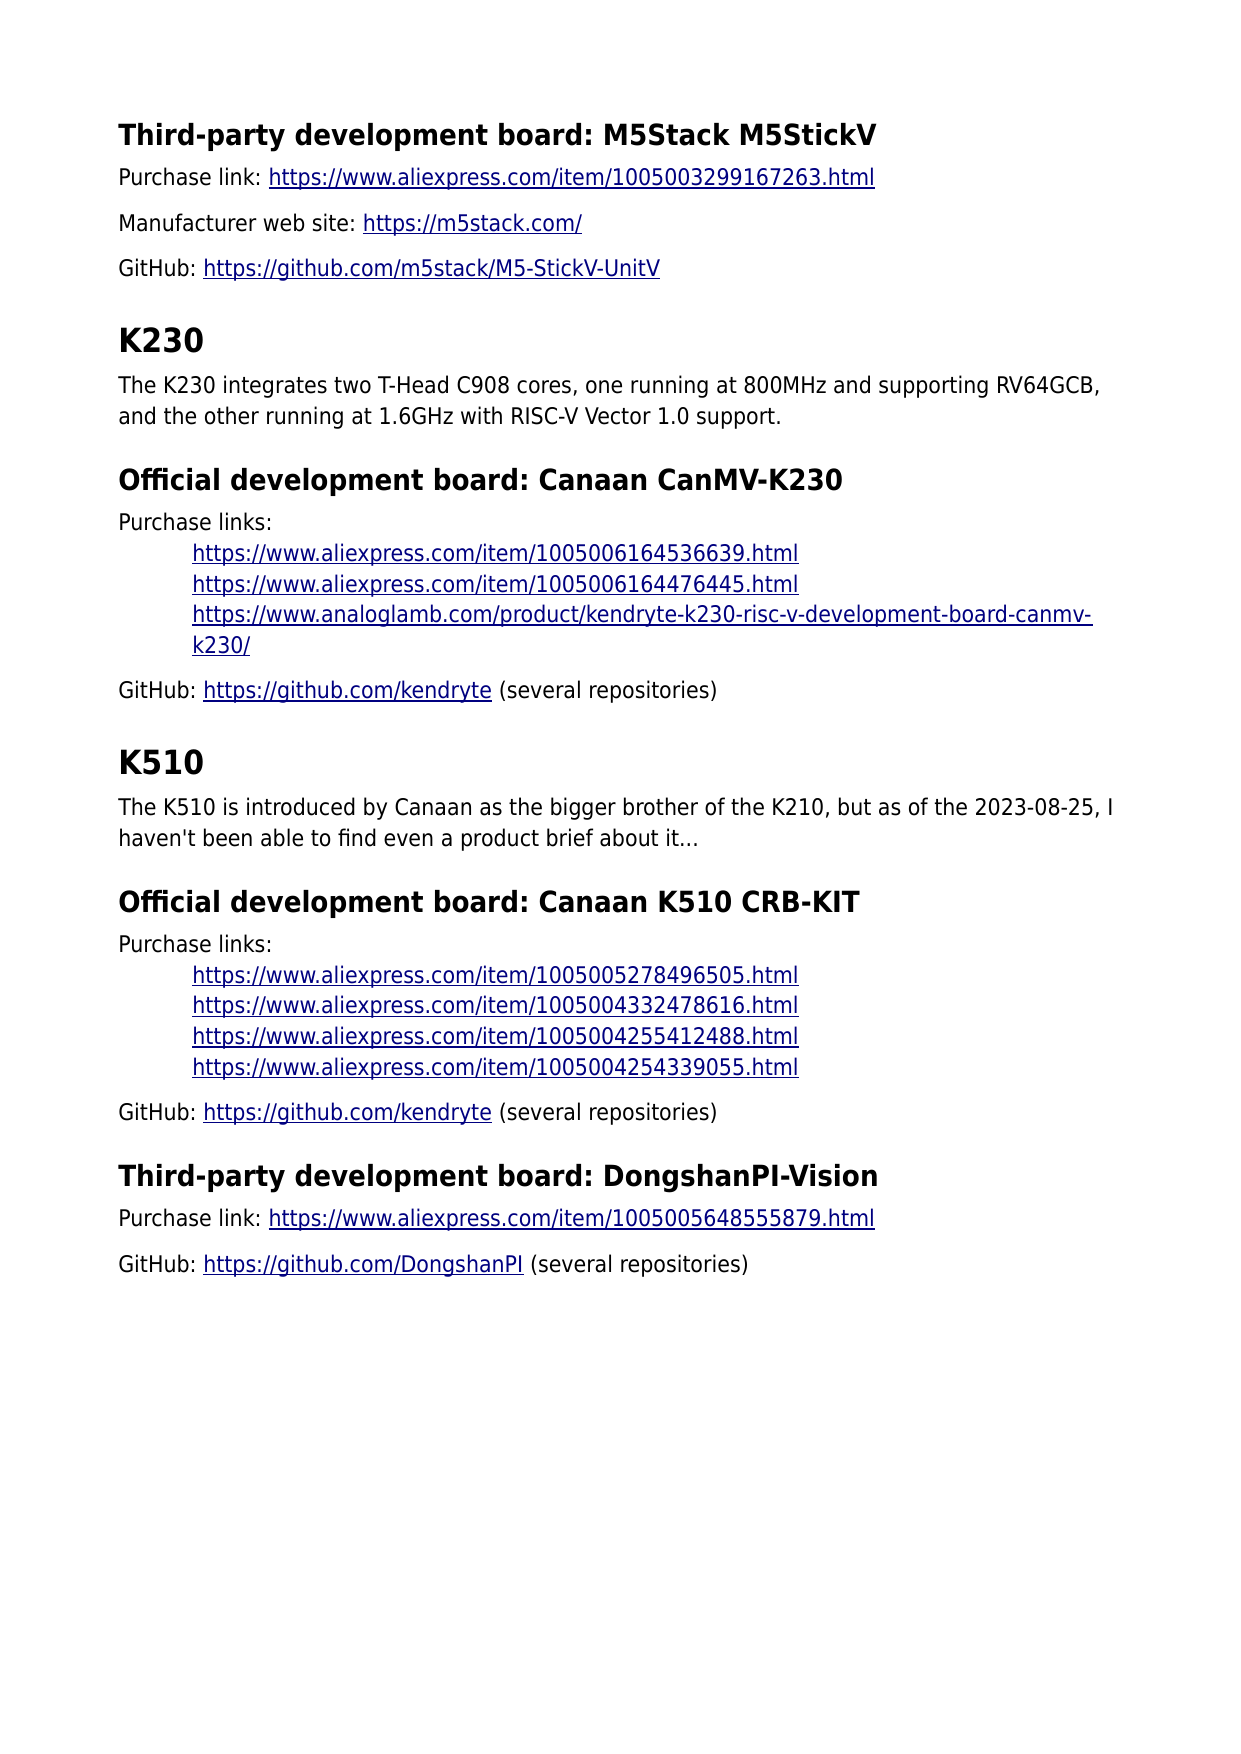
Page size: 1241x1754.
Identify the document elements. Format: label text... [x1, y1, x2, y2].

subtitle Third-party development board: DongshanPI-Vision [118, 1159, 1122, 1193]
text Purchase link: https://www.aliexpress.com/item/1005003299167263.html [118, 164, 1122, 191]
subtitle Official development board: Canaan K510 CRB-KIT [118, 885, 1122, 919]
text https://www.aliexpress.com/item/1005005278496505.html [192, 962, 1122, 989]
text GitHub: https://github.com/kendryte (several repositories) [118, 1099, 1122, 1126]
text The K230 integrates two T-Head C908 cores, one running at 800MHz and supporting RV64GCB, and the other running at 1.6GHz with RISC-V Vector 1.0 support. [118, 373, 1122, 430]
subtitle Third-party development board: M5Stack M5StickV [118, 118, 1122, 152]
text https://www.aliexpress.com/item/1005006164536639.html [192, 540, 1122, 567]
text GitHub: https://github.com/m5stack/M5-StickV-UnitV [118, 255, 1122, 282]
text The K510 is introduced by Canaan as the bigger brother of the K210, but as of the 2023-08-25, I haven't been able to find even a product brief about it... [118, 794, 1122, 852]
text https://www.aliexpress.com/item/1005004255412488.html [192, 1023, 1122, 1050]
text GitHub: https://github.com/kendryte (several repositories) [118, 677, 1122, 704]
text Purchase links: [118, 931, 1122, 958]
subtitle K510 [118, 743, 1122, 782]
subtitle K230 [118, 321, 1122, 360]
subtitle Official development board: Canaan CanMV-K230 [118, 463, 1122, 497]
text https://www.aliexpress.com/item/1005006164476445.html [192, 571, 1122, 597]
text GitHub: https://github.com/DongshanPI (several repositories) [118, 1251, 1122, 1277]
text https://www.aliexpress.com/item/1005004254339055.html [192, 1054, 1122, 1081]
text Purchase link: https://www.aliexpress.com/item/1005005648555879.html [118, 1205, 1122, 1232]
text https://www.aliexpress.com/item/1005004332478616.html [192, 993, 1122, 1019]
text https://www.analoglamb.com/product/kendryte-k230-risc-v-development-board-canmv-k230/ [192, 601, 1122, 659]
text Purchase links: [118, 509, 1122, 536]
text Manufacturer web site: https://m5stack.com/ [118, 210, 1122, 237]
